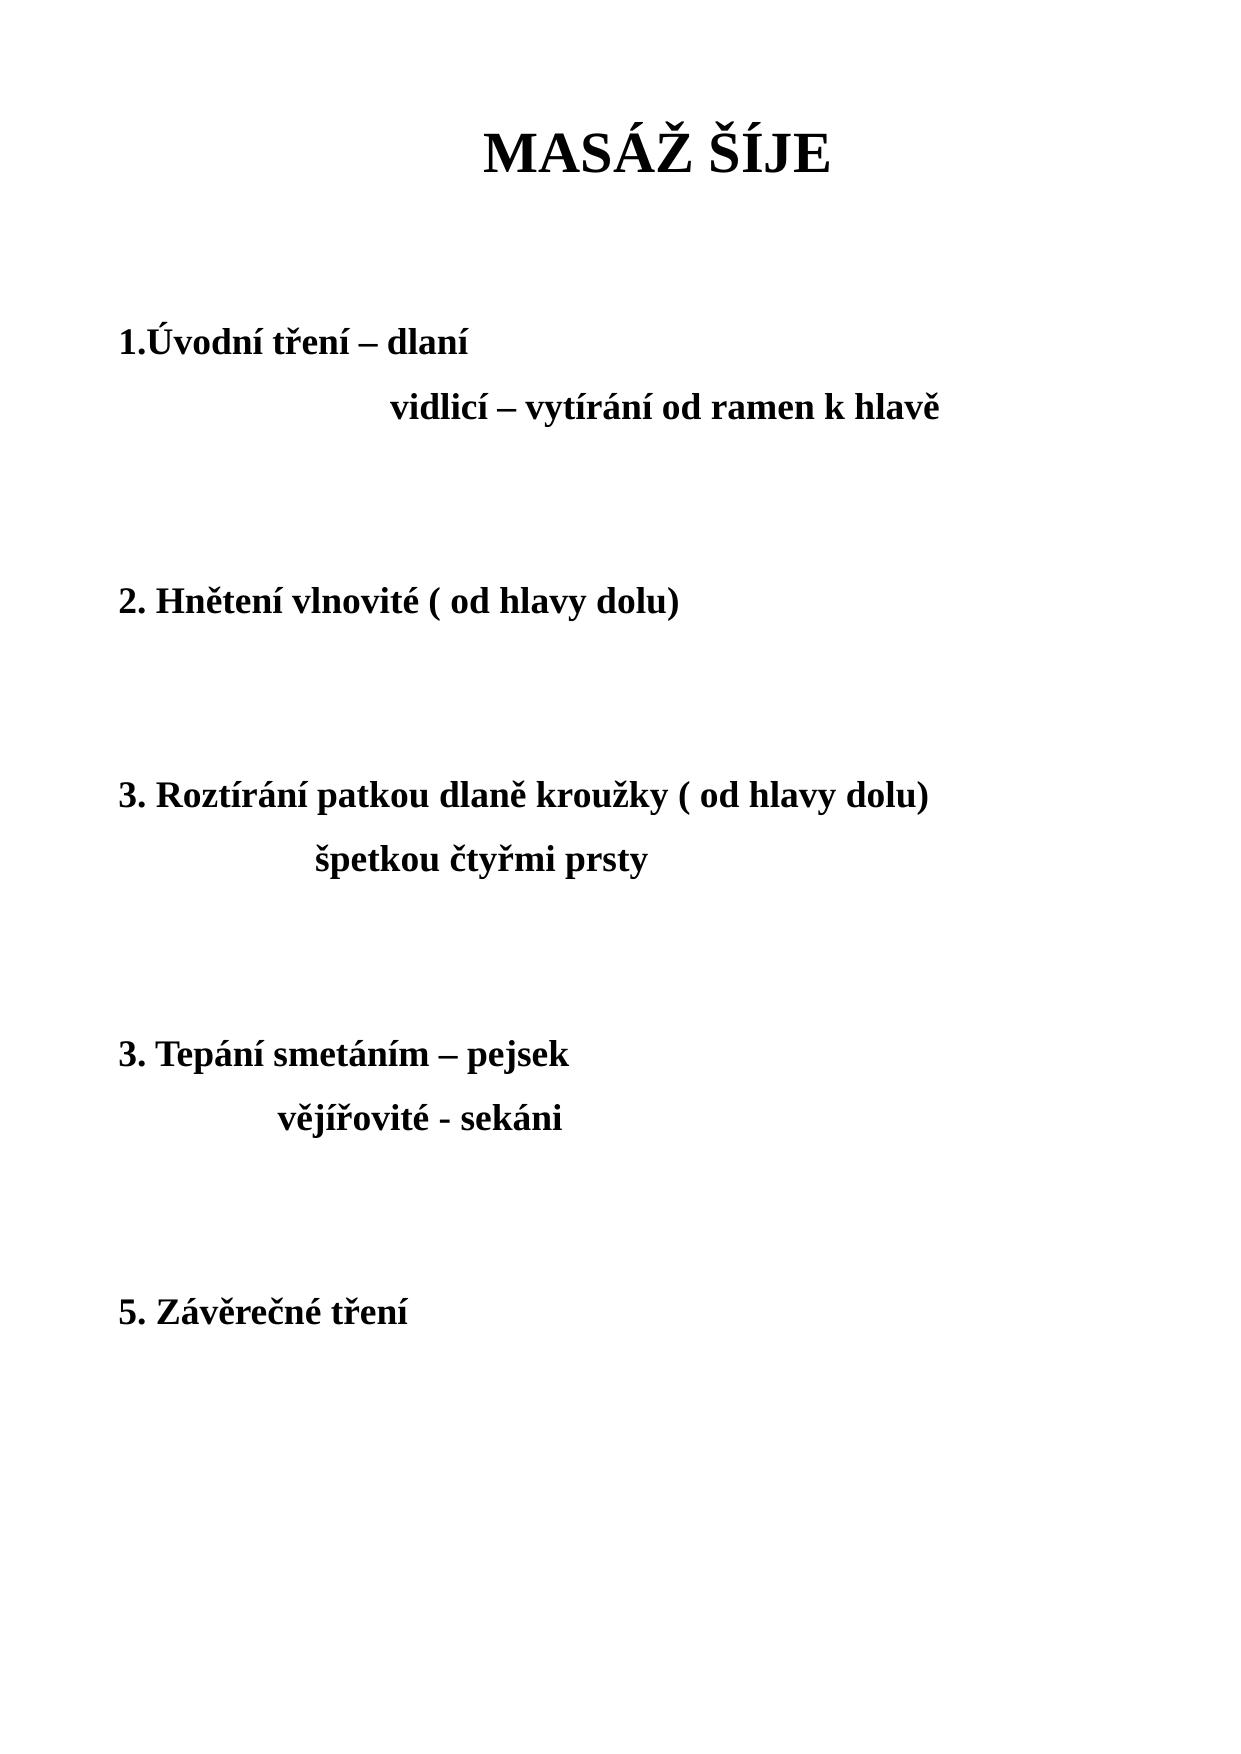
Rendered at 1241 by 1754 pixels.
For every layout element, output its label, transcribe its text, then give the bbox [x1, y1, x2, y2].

text 3. Tepání smetáním – pejsek [118, 1031, 1122, 1074]
text 3. Roztírání patkou dlaně kroužky ( od hlavy dolu) [118, 772, 1122, 815]
text 5. Závěrečné tření [118, 1290, 1122, 1333]
text špetkou čtyřmi prsty [118, 837, 1122, 880]
text 1.Úvodní tření – dlaní [118, 319, 1122, 362]
text vidlicí – vytírání od ramen k hlavě [118, 384, 1122, 427]
list MASÁŽ ŠÍJE [156, 118, 1122, 185]
text 2. Hnětení vlnovité ( od hlavy dolu) [118, 578, 1122, 621]
text vějířovité - sekáni [118, 1096, 1122, 1139]
